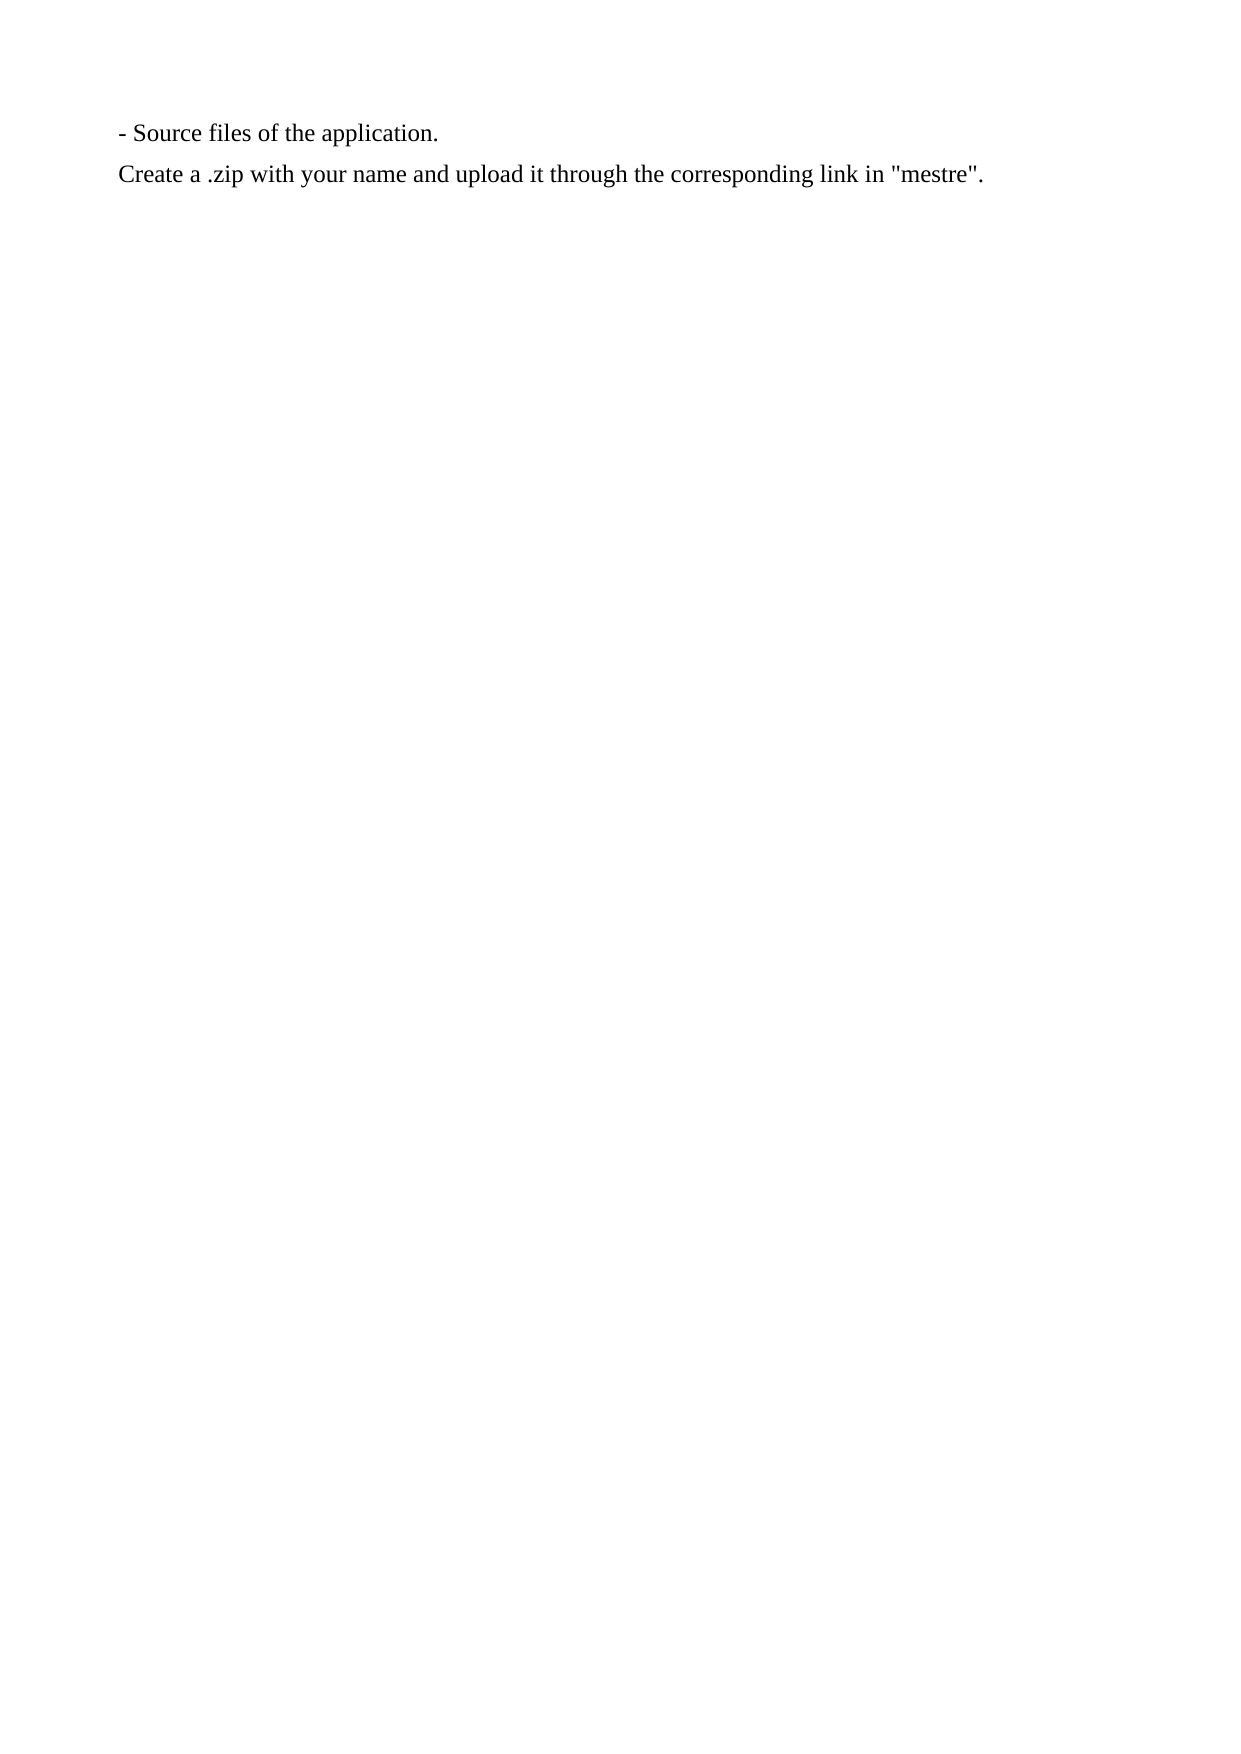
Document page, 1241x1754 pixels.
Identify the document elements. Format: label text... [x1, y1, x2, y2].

text - Source files of the application. [118, 118, 1122, 147]
text Create a .zip with your name and upload it through the corresponding link in "mestre". [118, 159, 1122, 188]
